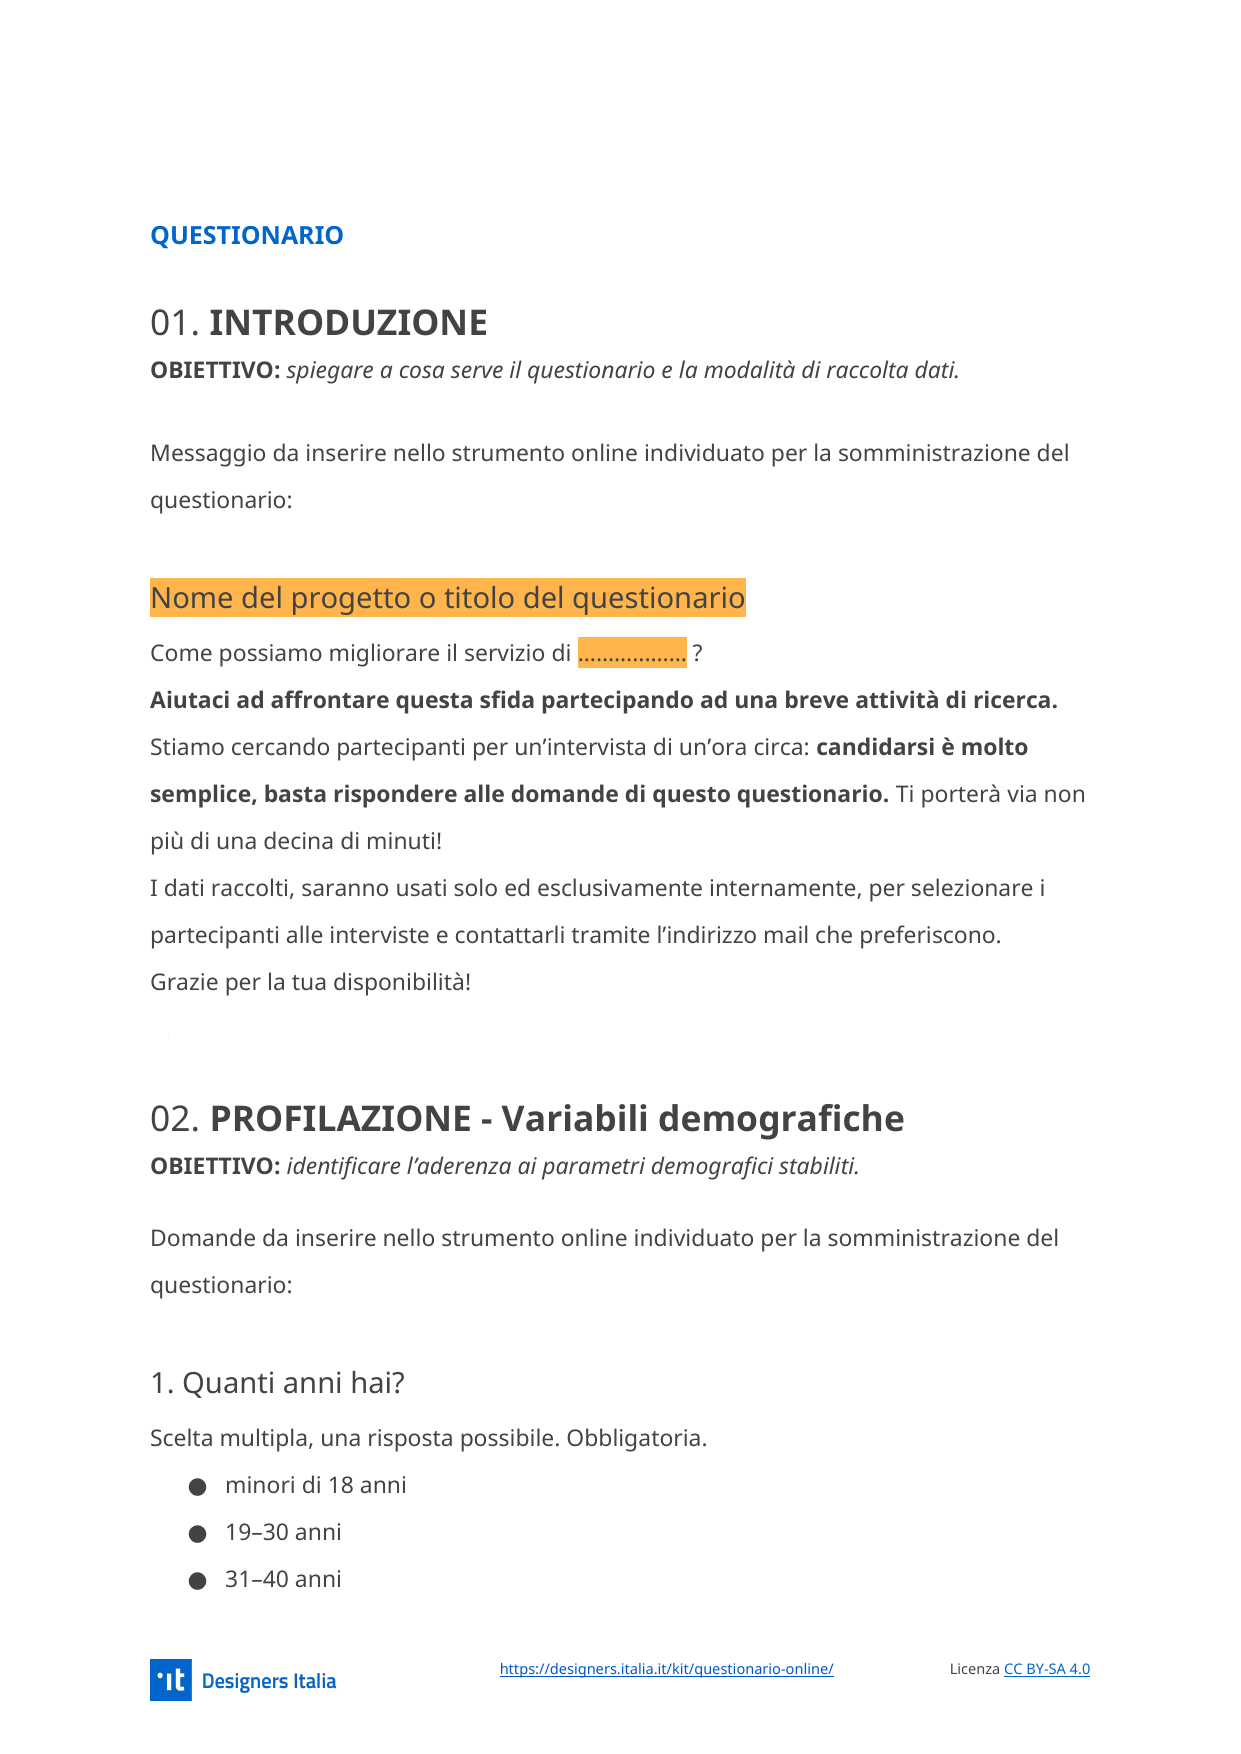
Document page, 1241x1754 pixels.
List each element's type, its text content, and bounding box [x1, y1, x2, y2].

text Aiutaci ad affrontare questa sfida partecipando ad una breve attività di ricerca. Stiamo cercando partecipanti per un’intervista di un’ora circa: candidarsi è molto semplice, basta rispondere alle domande di questo questionario. Ti porterà via non più di una decina di minuti! [150, 684, 1090, 856]
list 19–30 anni [187, 1516, 1090, 1547]
subtitle QUESTIONARIO [150, 218, 1078, 252]
text Grazie per la tua disponibilità! [150, 965, 1090, 997]
subtitle 02. PROFILAZIONE - Variabili demografiche [150, 1093, 1052, 1142]
subtitle 1. Quanti anni hai? [150, 1363, 1090, 1402]
text OBIETTIVO: spiegare a cosa serve il questionario e la modalità di raccolta dati. [150, 354, 1090, 386]
list 31–40 anni [187, 1563, 1090, 1594]
subtitle 01. INTRODUZIONE [150, 298, 1052, 346]
text Come possiamo migliorare il servizio di ………...…… ? [150, 637, 1090, 668]
text I dati raccolti, saranno usati solo ed esclusivamente internamente, per selezionare i partecipanti alle interviste e contattarli tramite l’indirizzo mail che preferiscono. [150, 872, 1090, 950]
list minori di 18 anni [187, 1469, 1090, 1500]
text Domande da inserire nello strumento online individuato per la somministrazione del questionario: [150, 1222, 1090, 1300]
text Scelta multipla, una risposta possibile. Obbligatoria. [150, 1422, 1090, 1453]
text OBIETTIVO: identificare l’aderenza ai parametri demografici stabiliti. [150, 1150, 1090, 1181]
text Messaggio da inserire nello strumento online individuato per la somministrazione del questionario: [150, 437, 1090, 515]
text Nome del progetto o titolo del questionario [150, 578, 1090, 617]
picture [150, 1659, 347, 1701]
